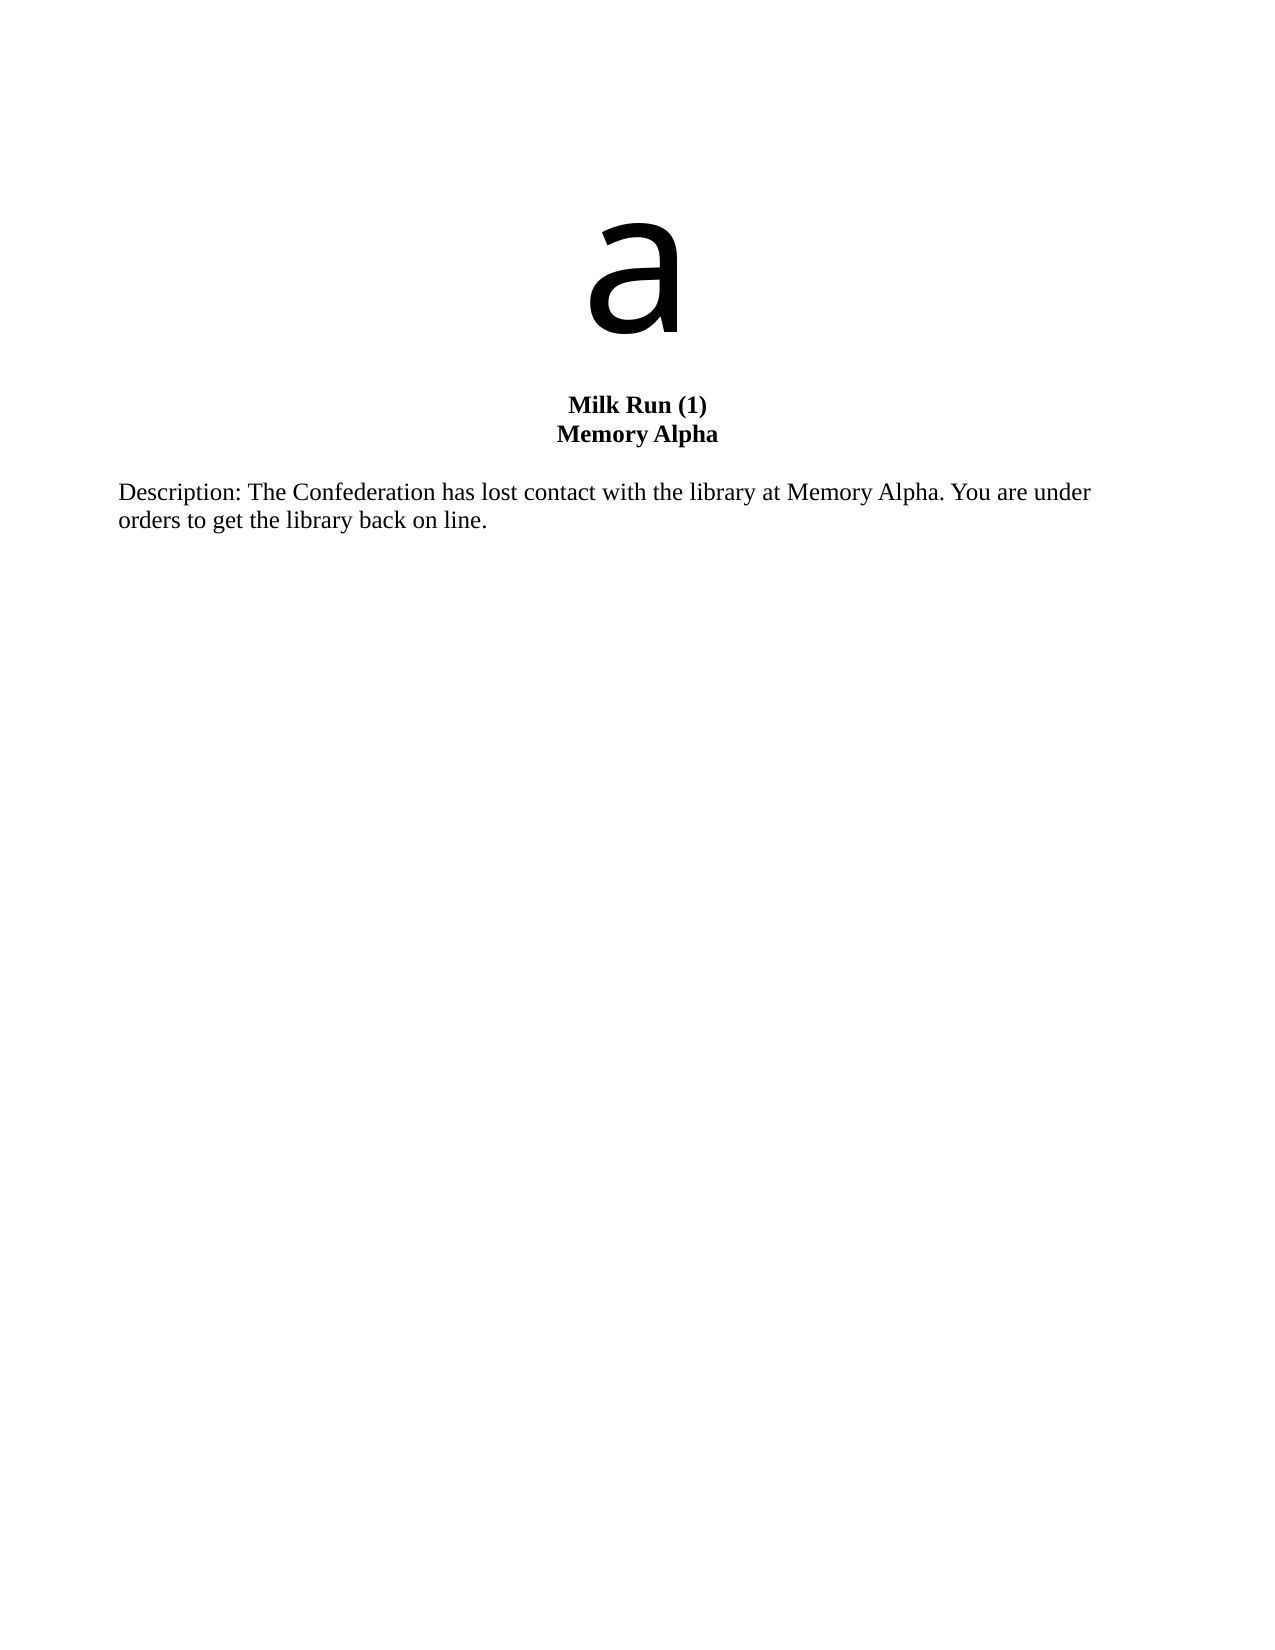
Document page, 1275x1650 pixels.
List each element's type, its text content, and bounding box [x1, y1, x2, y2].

text Memory Alpha [118, 419, 1157, 448]
text Milk Run (1) [118, 391, 1157, 419]
text a [118, 118, 1157, 391]
text Description: The Confederation has lost contact with the library at Memory Alpha. You are under orders to get the library back on line. [118, 477, 1157, 534]
